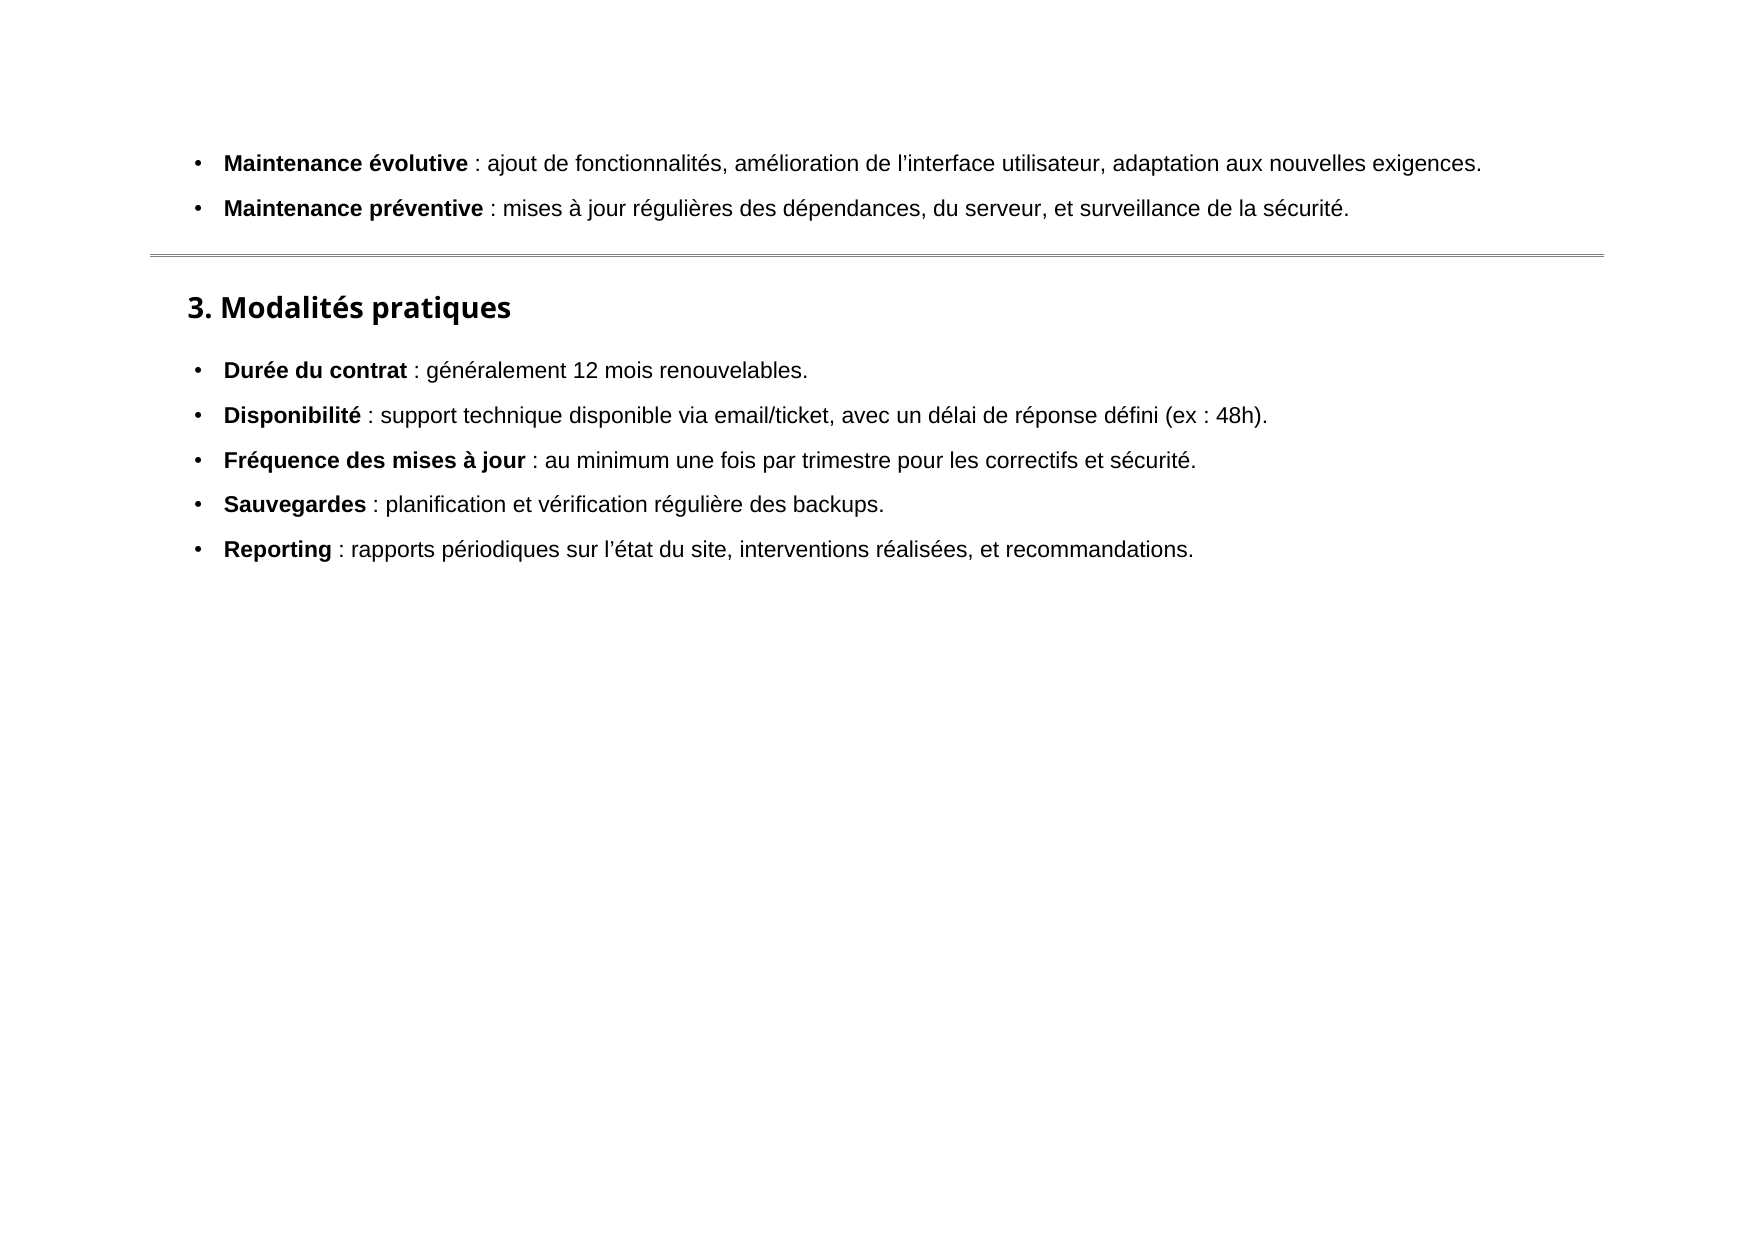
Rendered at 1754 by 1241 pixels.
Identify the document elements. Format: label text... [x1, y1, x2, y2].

list Durée du contrat : généralement 12 mois renouvelables. [194, 357, 1604, 383]
list Fréquence des mises à jour : au minimum une fois par trimestre pour les correctifs et sécurité. [194, 447, 1604, 473]
list Sauvegardes : planification et vérification régulière des backups. [194, 491, 1604, 518]
subtitle 3. Modalités pratiques [187, 288, 1604, 327]
list Disponibilité : support technique disponible via email/ticket, avec un délai de réponse défini (ex : 48h). [194, 402, 1604, 428]
list Maintenance préventive : mises à jour régulières des dépendances, du serveur, et surveillance de la sécurité. [194, 195, 1604, 221]
list Maintenance évolutive : ajout de fonctionnalités, amélioration de l’interface utilisateur, adaptation aux nouvelles exigences. [194, 150, 1604, 176]
list Reporting : rapports périodiques sur l’état du site, interventions réalisées, et recommandations. [194, 536, 1604, 562]
